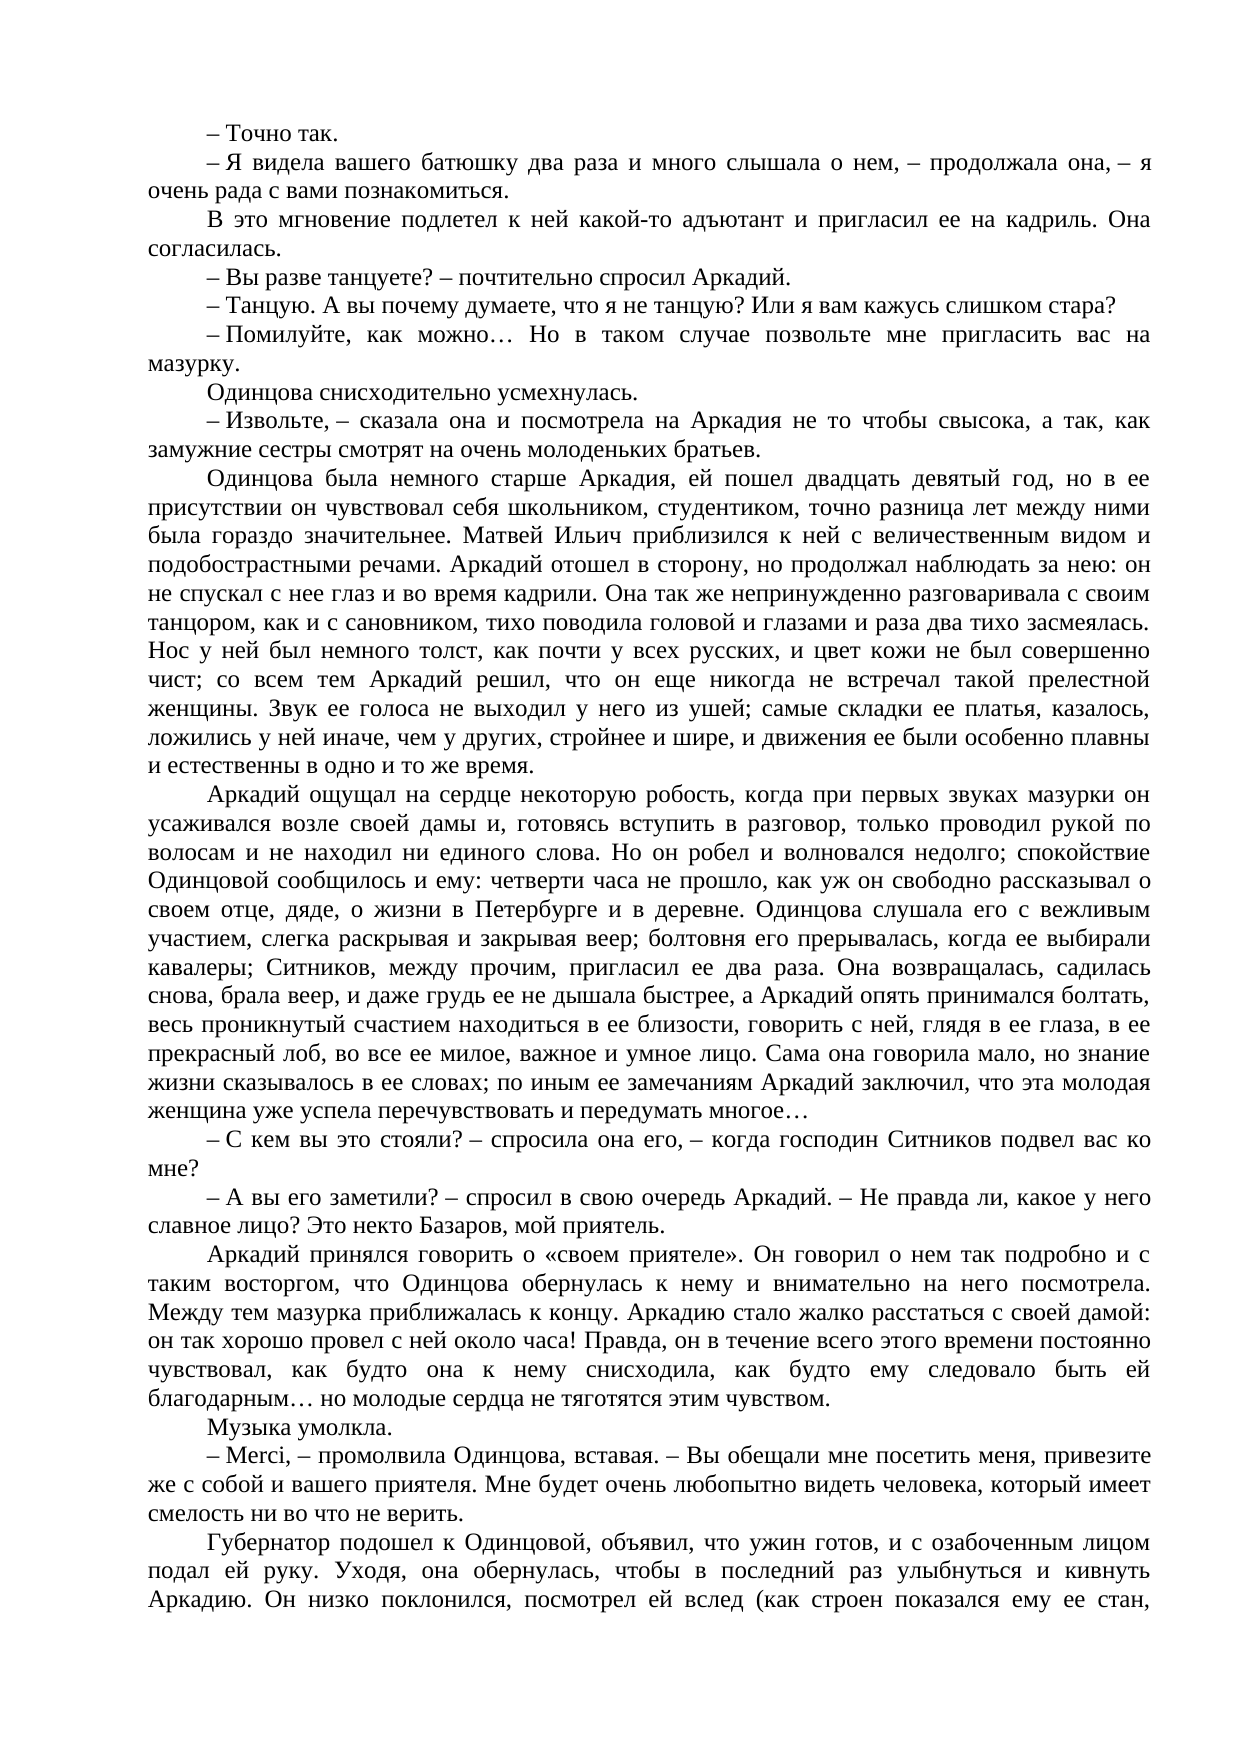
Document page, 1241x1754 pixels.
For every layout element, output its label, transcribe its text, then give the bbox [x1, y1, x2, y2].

text – Танцую. А вы почему думаете, что я не танцую? Или я вам кажусь слишком стара? [148, 291, 1152, 319]
text Музыка умолкла. [148, 1412, 1152, 1441]
text – А вы его заметили? – спросил в свою очередь Аркадий. – Не правда ли, какое у него славное лицо? Это некто Базаров, мой приятель. [148, 1182, 1152, 1239]
text В это мгновение подлетел к ней какой-то адъютант и пригласил ее на кадриль. Она согласилась. [148, 204, 1152, 262]
text Одинцова была немного старше Аркадия, ей пошел двадцать девятый год, но в ее присутствии он чувствовал себя школьником, студентиком, точно разница лет между ними была гораздо значительнее. Матвей Ильич приблизился к ней с величественным видом и подобострастными речами. Аркадий отошел в сторону, но продолжал наблюдать за нею: он не спускал с нее глаз и во время кадрили. Она так же непринужденно разговаривала с своим танцором, как и с сановником, тихо поводила головой и глазами и раза два тихо засмеялась. Нос у ней был немного толст, как почти у всех русских, и цвет кожи не был совершенно чист; со всем тем Аркадий решил, что он еще никогда не встречал такой прелестной женщины. Звук ее голоса не выходил у него из ушей; самые складки ее платья, казалось, ложились у ней иначе, чем у других, стройнее и шире, и движения ее были особенно плавны и естественны в одно и то же время. [148, 463, 1152, 779]
text – Точно так. [148, 118, 1152, 147]
text Аркадий ощущал на сердце некоторую робость, когда при первых звуках мазурки он усаживался возле своей дамы и, готовясь вступить в разговор, только проводил рукой по волосам и не находил ни единого слова. Но он робел и волновался недолго; спокойствие Одинцовой сообщилось и ему: четверти часа не прошло, как уж он свободно рассказывал о своем отце, дяде, о жизни в Петербурге и в деревне. Одинцова слушала его с вежливым участием, слегка раскрывая и закрывая веер; болтовня его прерывалась, когда ее выбирали кавалеры; Ситников, между прочим, пригласил ее два раза. Она возвращалась, садилась снова, брала веер, и даже грудь ее не дышала быстрее, а Аркадий опять принимался болтать, весь проникнутый счастием находиться в ее близости, говорить с ней, глядя в ее глаза, в ее прекрасный лоб, во все ее милое, важное и умное лицо. Сама она говорила мало, но знание жизни сказывалось в ее словах; по иным ее замечаниям Аркадий заключил, что эта молодая женщина уже успела перечувствовать и передумать многое… [148, 779, 1152, 1124]
text Одинцова снисходительно усмехнулась. [148, 377, 1152, 406]
text – Я видела вашего батюшку два раза и много слышала о нем, – продолжала она, – я очень рада с вами познакомиться. [148, 147, 1152, 204]
text Аркадий принялся говорить о «своем приятеле». Он говорил о нем так подробно и с таким восторгом, что Одинцова обернулась к нему и внимательно на него посмотрела. Между тем мазурка приближалась к концу. Аркадию стало жалко расстаться с своей дамой: он так хорошо провел с ней около часа! Правда, он в течение всего этого времени постоянно чувствовал, как будто она к нему снисходила, как будто ему следовало быть ей благодарным… но молодые сердца не тяготятся этим чувством. [148, 1239, 1152, 1412]
text – С кем вы это стояли? – спросила она его, – когда господин Ситников подвел вас ко мне? [148, 1124, 1152, 1182]
text – Вы разве танцуете? – почтительно спросил Аркадий. [148, 262, 1152, 291]
text – Merci, – промолвила Одинцова, вставая. – Вы обещали мне посетить меня, привезите же с собой и вашего приятеля. Мне будет очень любопытно видеть человека, который имеет смелость ни во что не верить. [148, 1441, 1152, 1527]
text – Извольте, – сказала она и посмотрела на Аркадия не то чтобы свысока, а так, как замужние сестры смотрят на очень молоденьких братьев. [148, 406, 1152, 463]
text – Помилуйте, как можно… Но в таком случае позвольте мне пригласить вас на мазурку. [148, 319, 1152, 377]
text Губернатор подошел к Одинцовой, объявил, что ужин готов, и с озабоченным лицом подал ей руку. Уходя, она обернулась, чтобы в последний раз улыбнуться и кивнуть Аркадию. Он низко поклонился, посмотрел ей вслед (как строен показался ему ее стан, [148, 1527, 1152, 1613]
